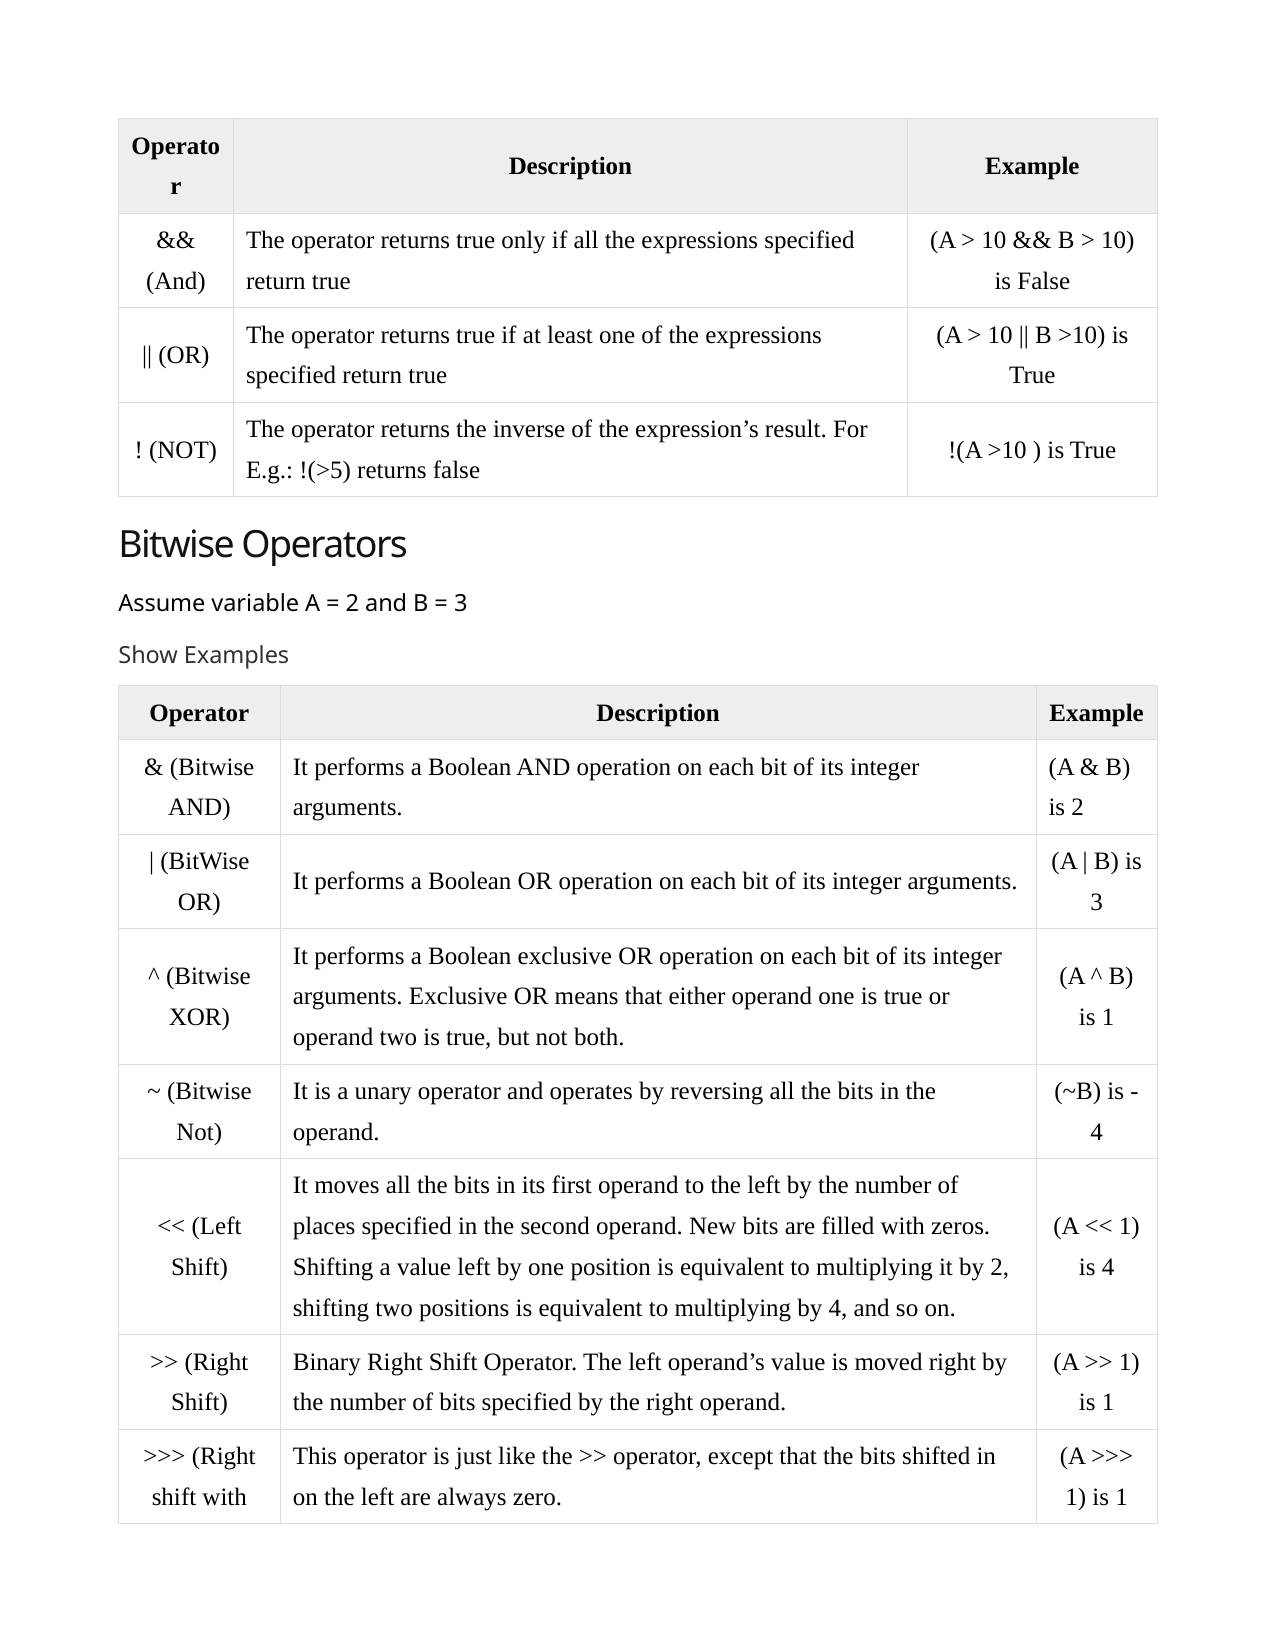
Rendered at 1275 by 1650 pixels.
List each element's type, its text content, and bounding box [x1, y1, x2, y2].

table_cell & (Bitwise AND) [119, 740, 280, 833]
table_cell (A >> 1) is 1 [1037, 1335, 1157, 1429]
table_cell (A >>> 1) is 1 [1037, 1430, 1157, 1523]
table_cell (A | B) is 3 [1037, 835, 1157, 928]
table_cell >>> (Right shift with [119, 1430, 280, 1523]
table_header Operator [119, 686, 280, 739]
text Assume variable A = 2 and B = 3 [118, 581, 1157, 618]
table_header Operator [119, 119, 233, 213]
table_cell It performs a Boolean AND operation on each bit of its integer arguments. [281, 740, 1036, 833]
table_cell (A << 1) is 4 [1037, 1159, 1157, 1334]
table_cell || (OR) [119, 308, 233, 402]
table_cell The operator returns the inverse of the expression’s result. For E.g.: !(>5) returns false [234, 403, 907, 496]
table_cell ^ (Bitwise XOR) [119, 929, 280, 1063]
table_cell ! (NOT) [119, 403, 233, 496]
table_cell It moves all the bits in its first operand to the left by the number of places specified in the second operand. New bits are filled with zeros. Shifting a value left by one position is equivalent to multiplying it by 2, shifting two positions is equivalent to multiplying by 4, and so on. [281, 1159, 1036, 1334]
table_cell >> (Right Shift) [119, 1335, 280, 1429]
table_cell ~ (Bitwise Not) [119, 1065, 280, 1158]
table_cell Binary Right Shift Operator. The left operand’s value is moved right by the number of bits specified by the right operand. [281, 1335, 1036, 1429]
table_cell It performs a Boolean exclusive OR operation on each bit of its integer arguments. Exclusive OR means that either operand one is true or operand two is true, but not both. [281, 929, 1036, 1063]
table_cell (~B) is -4 [1037, 1065, 1157, 1158]
table_header Description [234, 119, 907, 213]
table_cell !(A >10 ) is True [908, 403, 1157, 496]
table_cell (A ^ B) is 1 [1037, 929, 1157, 1063]
subtitle Bitwise Operators [118, 517, 1157, 568]
table_header Description [281, 686, 1036, 739]
table_cell The operator returns true only if all the expressions specified return true [234, 214, 907, 307]
table_cell | (BitWise OR) [119, 835, 280, 928]
table_cell && (And) [119, 214, 233, 307]
table_cell This operator is just like the >> operator, except that the bits shifted in on the left are always zero. [281, 1430, 1036, 1523]
table_cell It performs a Boolean OR operation on each bit of its integer arguments. [281, 835, 1036, 928]
table_header Example [1037, 686, 1157, 739]
table_cell << (Left Shift) [119, 1159, 280, 1334]
table_cell (A > 10 || B >10) is True [908, 308, 1157, 402]
text Show Examples [118, 633, 1157, 671]
table_cell The operator returns true if at least one of the expressions specified return true [234, 308, 907, 402]
table_header Example [908, 119, 1157, 213]
table_cell (A & B) is 2 [1037, 740, 1157, 833]
table_cell It is a unary operator and operates by reversing all the bits in the operand. [281, 1065, 1036, 1158]
table_cell (A > 10 && B > 10) is False [908, 214, 1157, 307]
